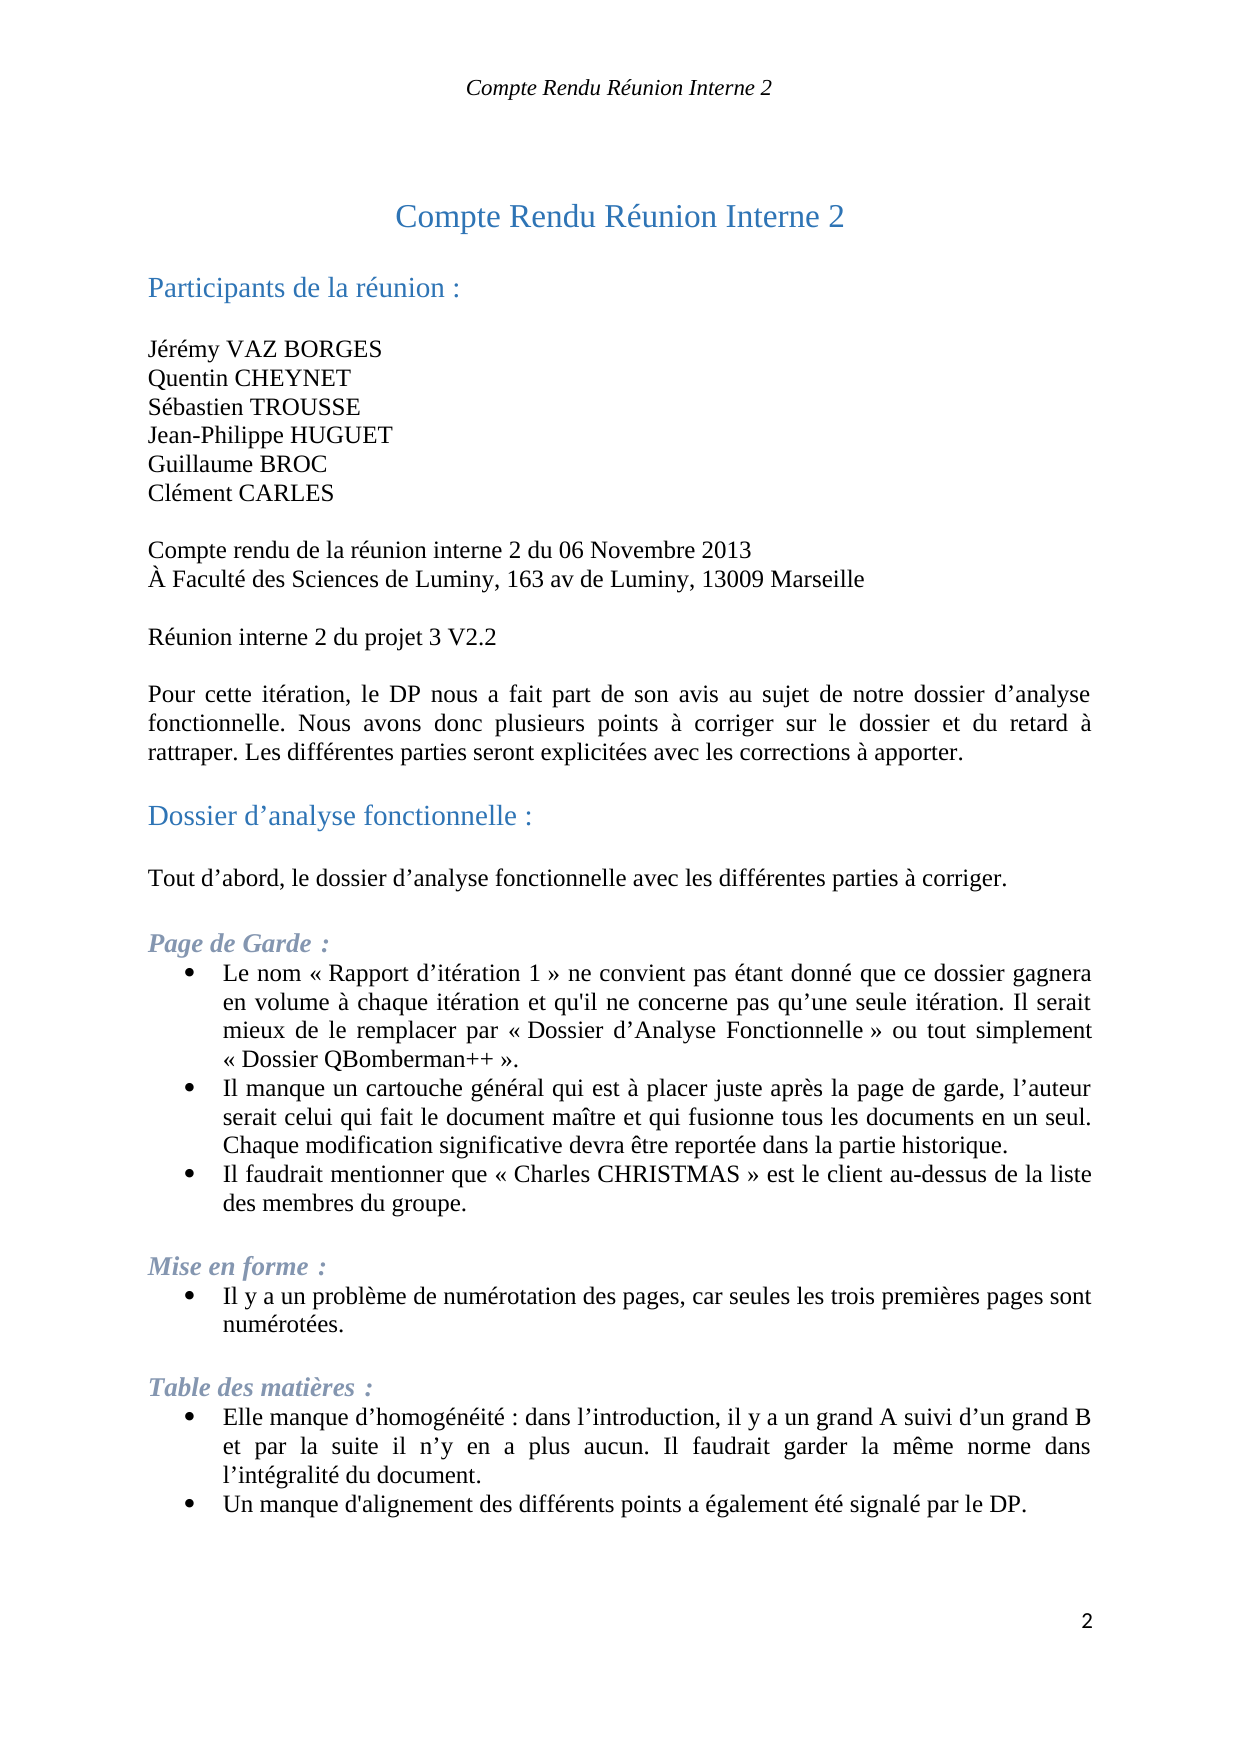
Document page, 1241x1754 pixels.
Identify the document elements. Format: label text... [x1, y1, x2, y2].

text Tout d’abord, le dossier d’analyse fonctionnelle avec les différentes parties à corriger. [148, 863, 1093, 892]
list Il y a un problème de numérotation des pages, car seules les trois premières pages sont numérotées. [185, 1281, 1093, 1338]
text Participants de la réunion : [148, 270, 1093, 304]
list Un manque d'alignement des différents points a également été signalé par le DP. [185, 1489, 1093, 1517]
text Quentin CHEYNET [148, 363, 1093, 392]
text Compte rendu de la réunion interne 2 du 06 Novembre 2013 [148, 536, 1093, 564]
text Page de Garde : [148, 927, 1093, 958]
text Compte Rendu Réunion Interne 2 [148, 197, 1093, 235]
text Réunion interne 2 du projet 3 V2.2 [148, 622, 1093, 651]
list Il manque un cartouche général qui est à placer juste après la page de garde, l’auteur serait celui qui fait le document maître et qui fusionne tous les documents en un seul. Chaque modification significative devra être reportée dans la partie historique. [185, 1073, 1093, 1159]
list Elle manque d’homogénéité : dans l’introduction, il y a un grand A suivi d’un grand B et par la suite il n’y en a plus aucun. Il faudrait garder la même norme dans l’intégralité du document. [185, 1402, 1093, 1489]
text Guillaume BROC [148, 449, 1093, 478]
text Jean-Philippe HUGUET [148, 421, 1093, 449]
text Jérémy VAZ BORGES [148, 334, 1093, 363]
text Dossier d’analyse fonctionnelle : [148, 798, 1093, 832]
text Table des matières : [148, 1371, 1093, 1402]
list Il faudrait mentionner que « Charles CHRISTMAS » est le client au-dessus de la liste des membres du groupe. [185, 1159, 1093, 1217]
text À Faculté des Sciences de Luminy, 163 av de Luminy, 13009 Marseille [148, 564, 1093, 593]
text Clément CARLES [148, 478, 1093, 507]
text Pour cette itération, le DP nous a fait part de son avis au sujet de notre dossier d’analyse fonctionnelle. Nous avons donc plusieurs points à corriger sur le dossier et du retard à rattraper. Les différentes parties seront explicitées avec les corrections à apporter. [148, 679, 1093, 766]
list Le nom « Rapport d’itération 1 » ne convient pas étant donné que ce dossier gagnera en volume à chaque itération et qu'il ne concerne pas qu’une seule itération. Il serait mieux de le remplacer par « Dossier d’Analyse Fonctionnelle » ou tout simplement « Dossier QBomberman++ ». [185, 958, 1093, 1073]
text Mise en forme : [148, 1250, 1093, 1281]
text Sébastien TROUSSE [148, 392, 1093, 421]
